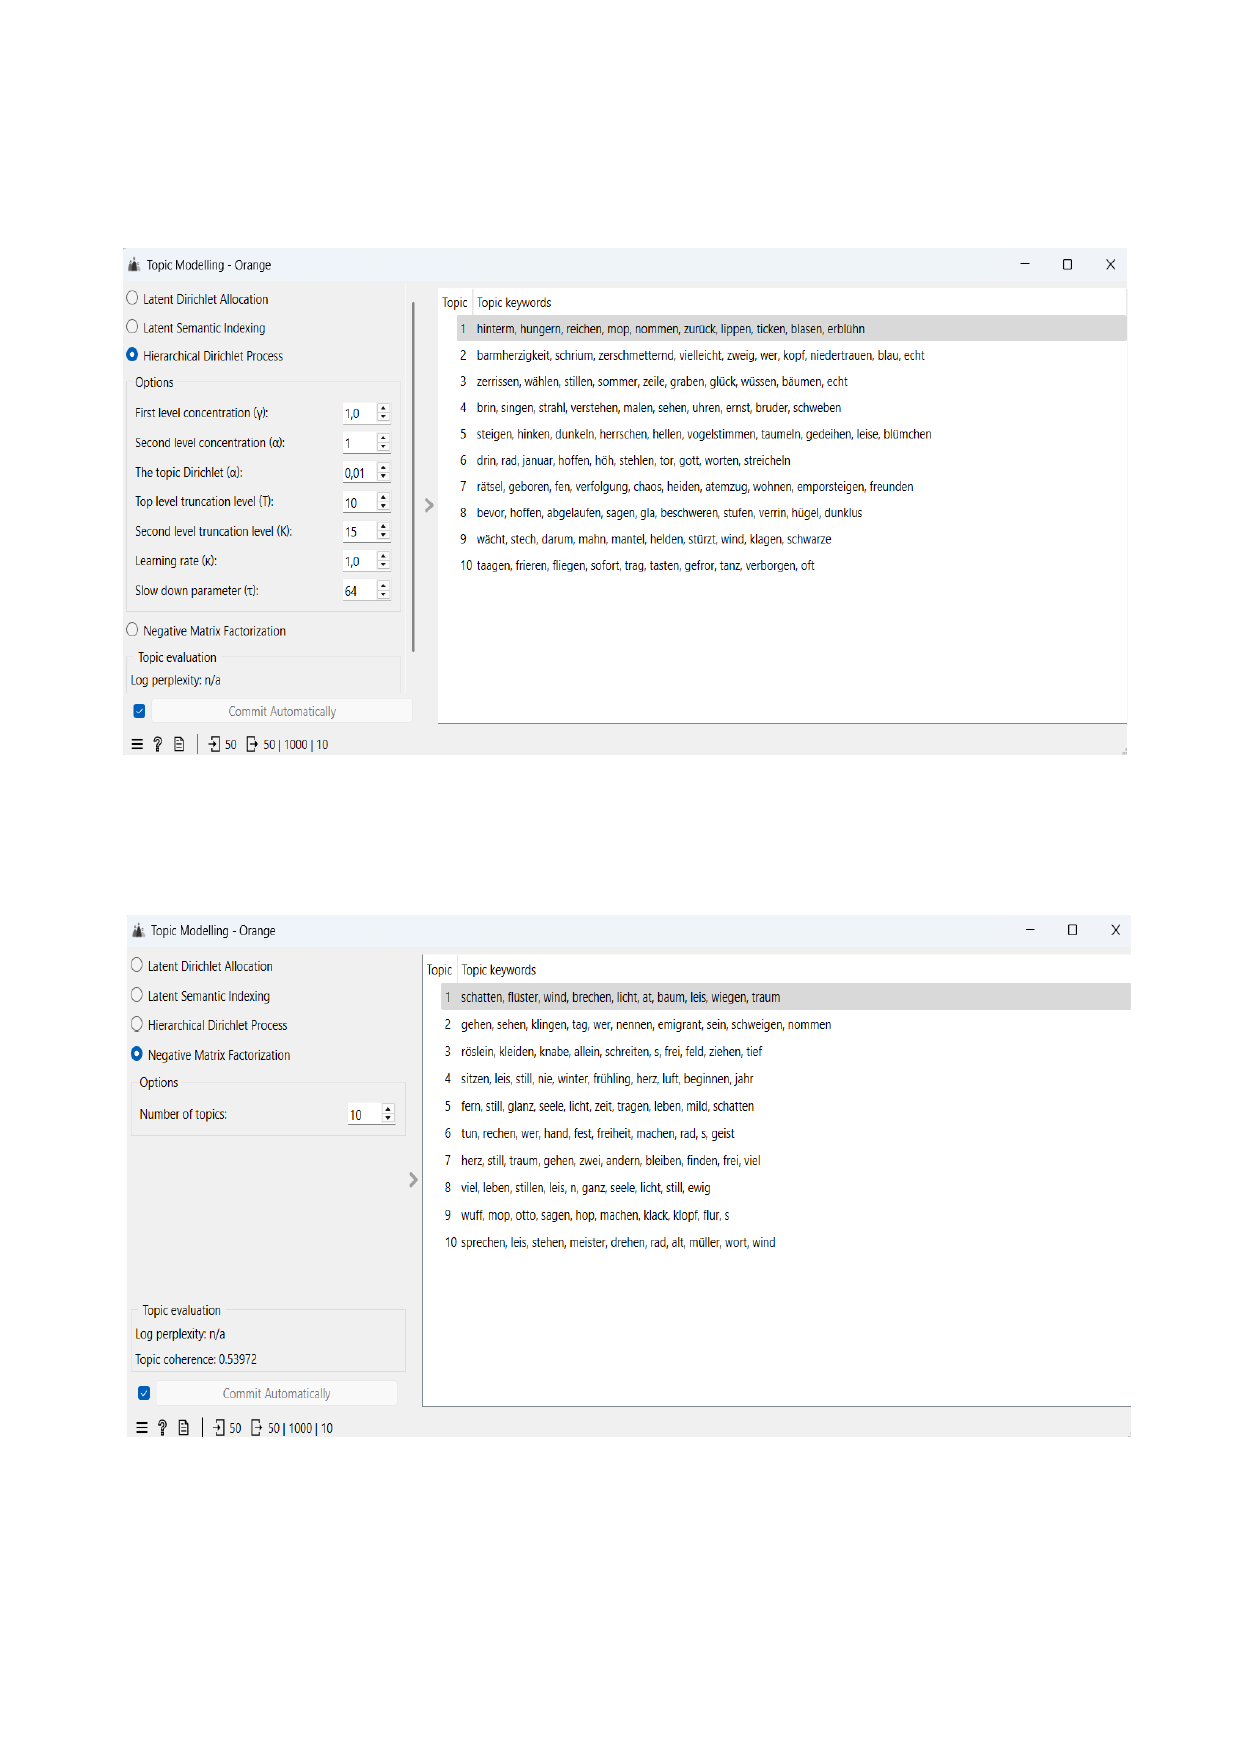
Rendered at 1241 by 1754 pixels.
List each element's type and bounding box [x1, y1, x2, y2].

picture [123, 248, 1128, 755]
picture [126, 915, 1131, 1437]
